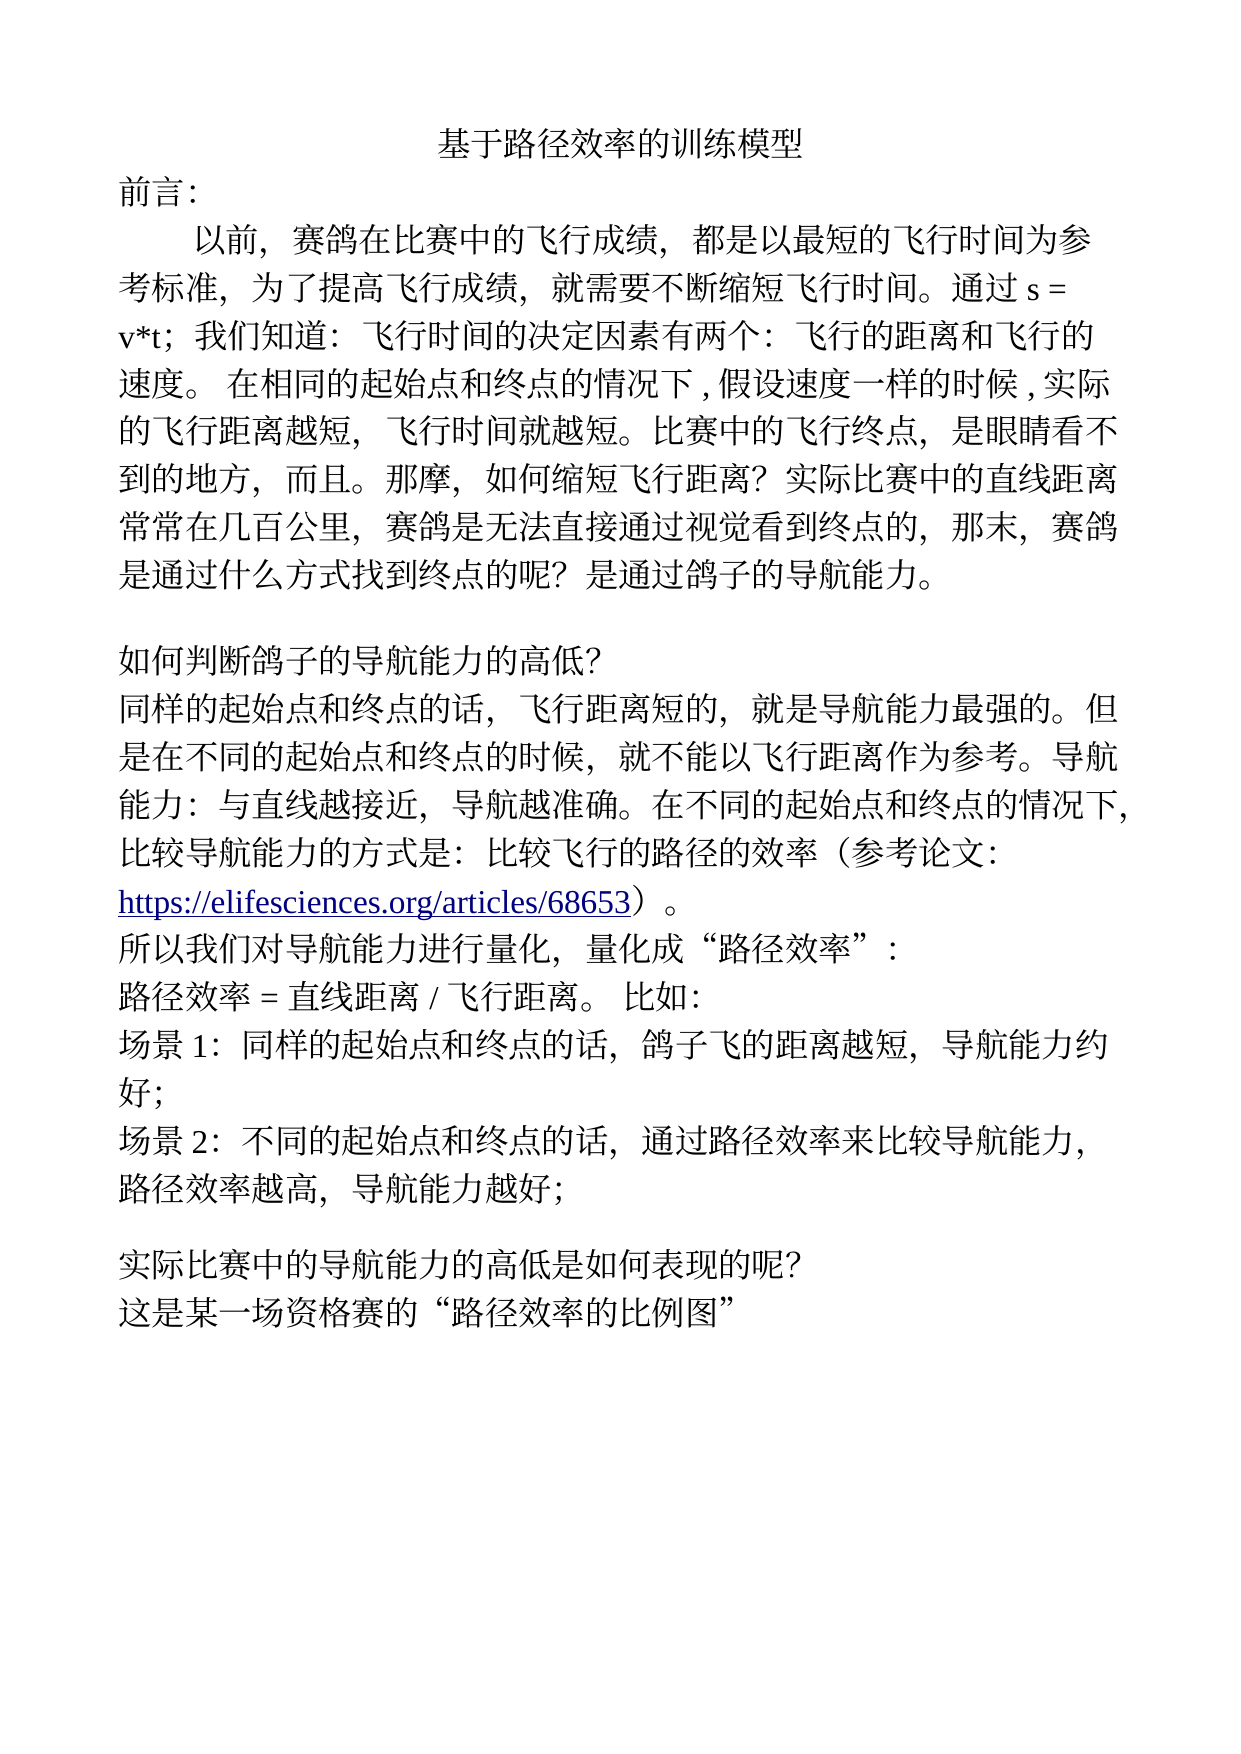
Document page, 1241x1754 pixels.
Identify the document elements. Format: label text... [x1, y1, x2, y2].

text https://elifesciences.org/articles/68653）。 [118, 875, 1122, 923]
text 以前，赛鸽在比赛中的飞行成绩，都是以最短的飞行时间为参考标准，为了提高飞行成绩，就需要不断缩短飞行时间。通过 s = v*t；我们知道：飞行时间的决定因素有两个：飞行的距离和飞行的速度。 在相同的起始点和终点的情况下 , 假设速度一样的时候 , 实际的飞行距离越短，飞行时间就越短。比赛中的飞行终点，是眼睛看不到的地方，而且。那摩，如何缩短飞行距离？实际比赛中的直线距离常常在几百公里，赛鸽是无法直接通过视觉看到终点的，那末，赛鸽是通过什么方式找到终点的呢？是通过鸽子的导航能力。 [118, 214, 1122, 597]
text 同样的起始点和终点的话，飞行距离短的，就是导航能力最强的。但是在不同的起始点和终点的时候，就不能以飞行距离作为参考。导航能力：与直线越接近，导航越准确。在不同的起始点和终点的情况下，比较导航能力的方式是：比较飞行的路径的效率（参考论文： [118, 683, 1122, 875]
text 这是某一场资格赛的“路径效率的比例图” [118, 1287, 1122, 1335]
text 前言： [118, 166, 1122, 214]
text 实际比赛中的导航能力的高低是如何表现的呢？ [118, 1239, 1122, 1287]
text 路径效率 = 直线距离 / 飞行距离。 比如： [118, 971, 1122, 1019]
text 场景2：不同的起始点和终点的话，通过路径效率来比较导航能力，路径效率越高，导航能力越好； [118, 1115, 1122, 1211]
text 基于路径效率的训练模型 [118, 118, 1122, 166]
text 场景1：同样的起始点和终点的话，鸽子飞的距离越短，导航能力约好； [118, 1019, 1122, 1115]
text 所以我们对导航能力进行量化，量化成“路径效率”： [118, 923, 1122, 971]
text 如何判断鸽子的导航能力的高低？ [118, 636, 1122, 683]
